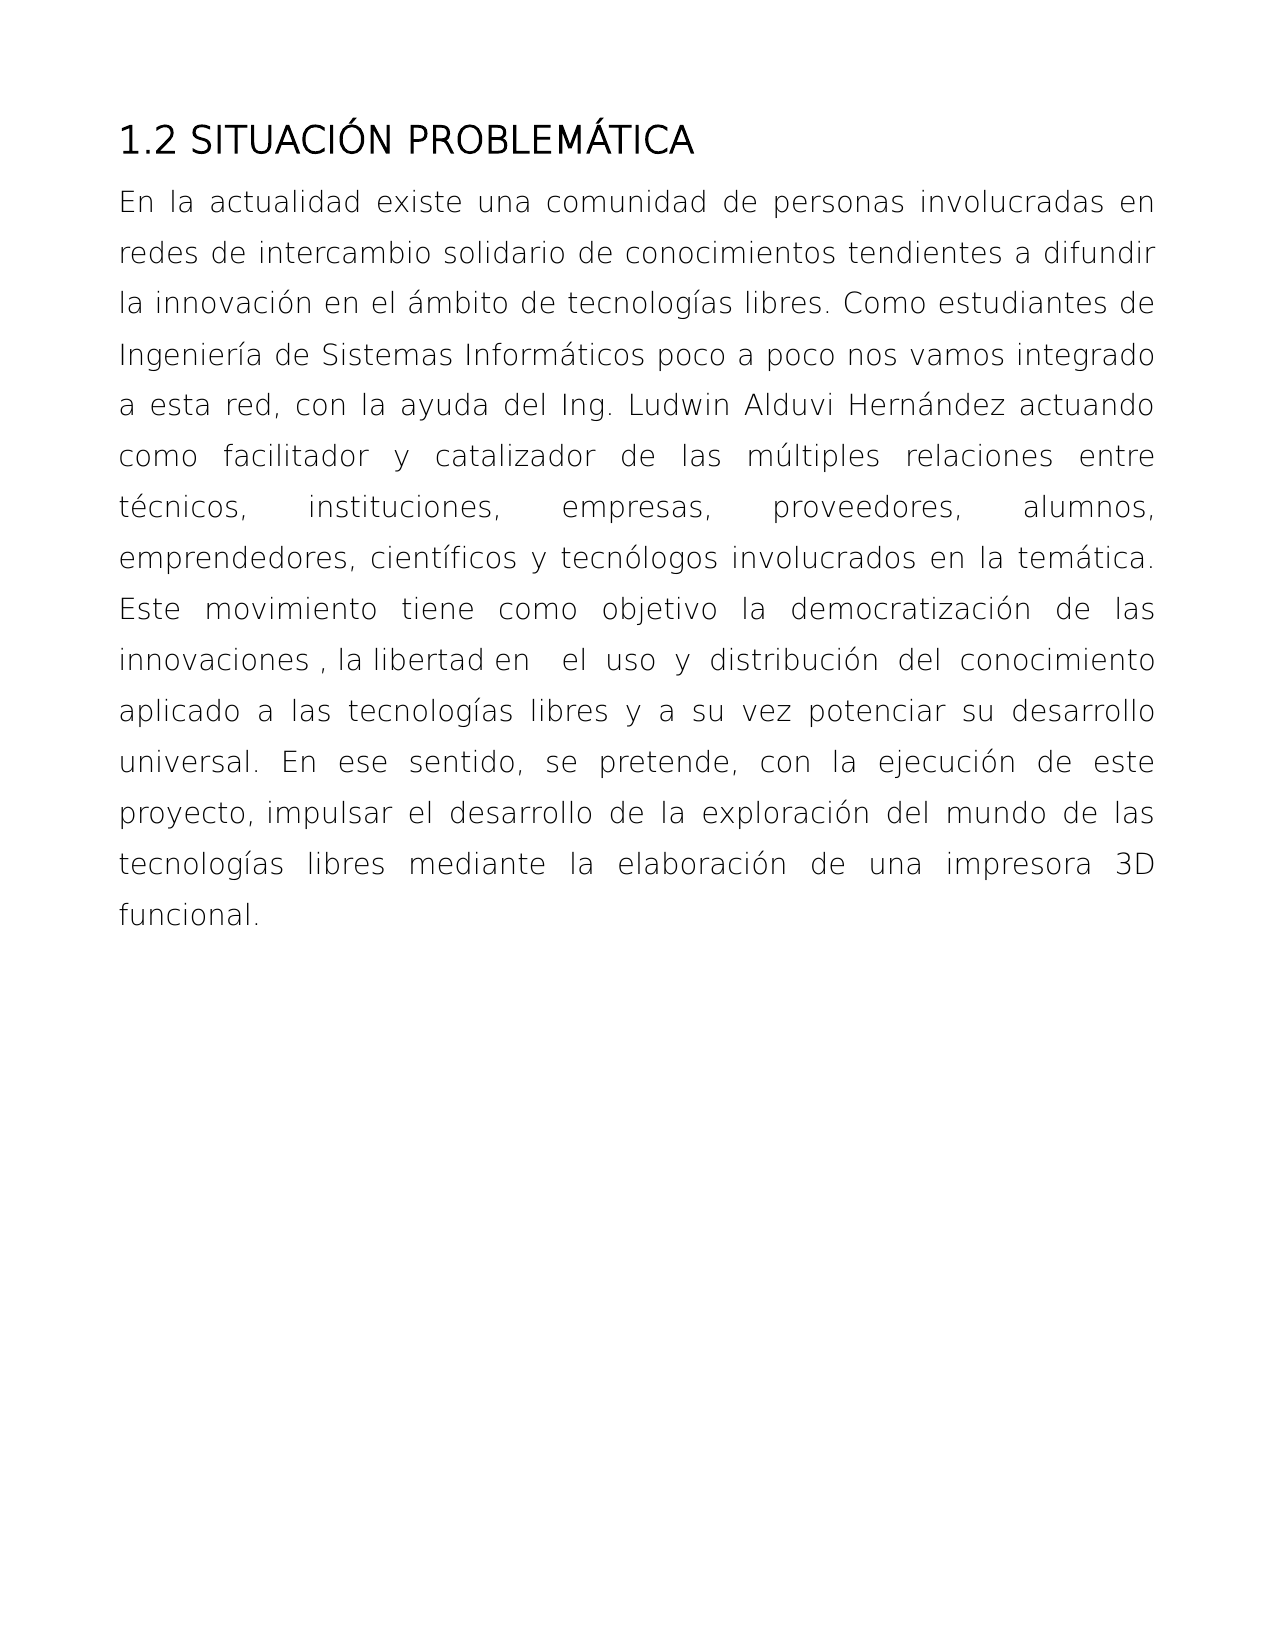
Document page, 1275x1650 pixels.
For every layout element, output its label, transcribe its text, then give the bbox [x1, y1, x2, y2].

text En la actualidad existe una comunidad de personas involucradas en redes de intercambio solidario de conocimientos tendientes a difundir la innovación en el ámbito de tecnologías libres. Como estudiantes de Ingeniería de Sistemas Informáticos poco a poco nos vamos integrado a esta red, con la ayuda del Ing. Ludwin Alduvi Hernández actuando como facilitador y catalizador de las múltiples relaciones entre técnicos, instituciones, empresas, proveedores, alumnos, emprendedores, científicos y tecnólogos involucrados en la temática. Este movimiento tiene como objetivo la democratización de las innovaciones , la libertad en el uso y distribución del conocimiento aplicado a las tecnologías libres y a su vez potenciar su desarrollo universal. En ese sentido, se pretende, con la ejecución de este proyecto, impulsar el desarrollo de la exploración del mundo de las tecnologías libres mediante la elaboración de una impresora 3D funcional. [118, 185, 1157, 932]
text 1.2 SITUACIÓN PROBLEMÁTICA [118, 118, 1157, 162]
